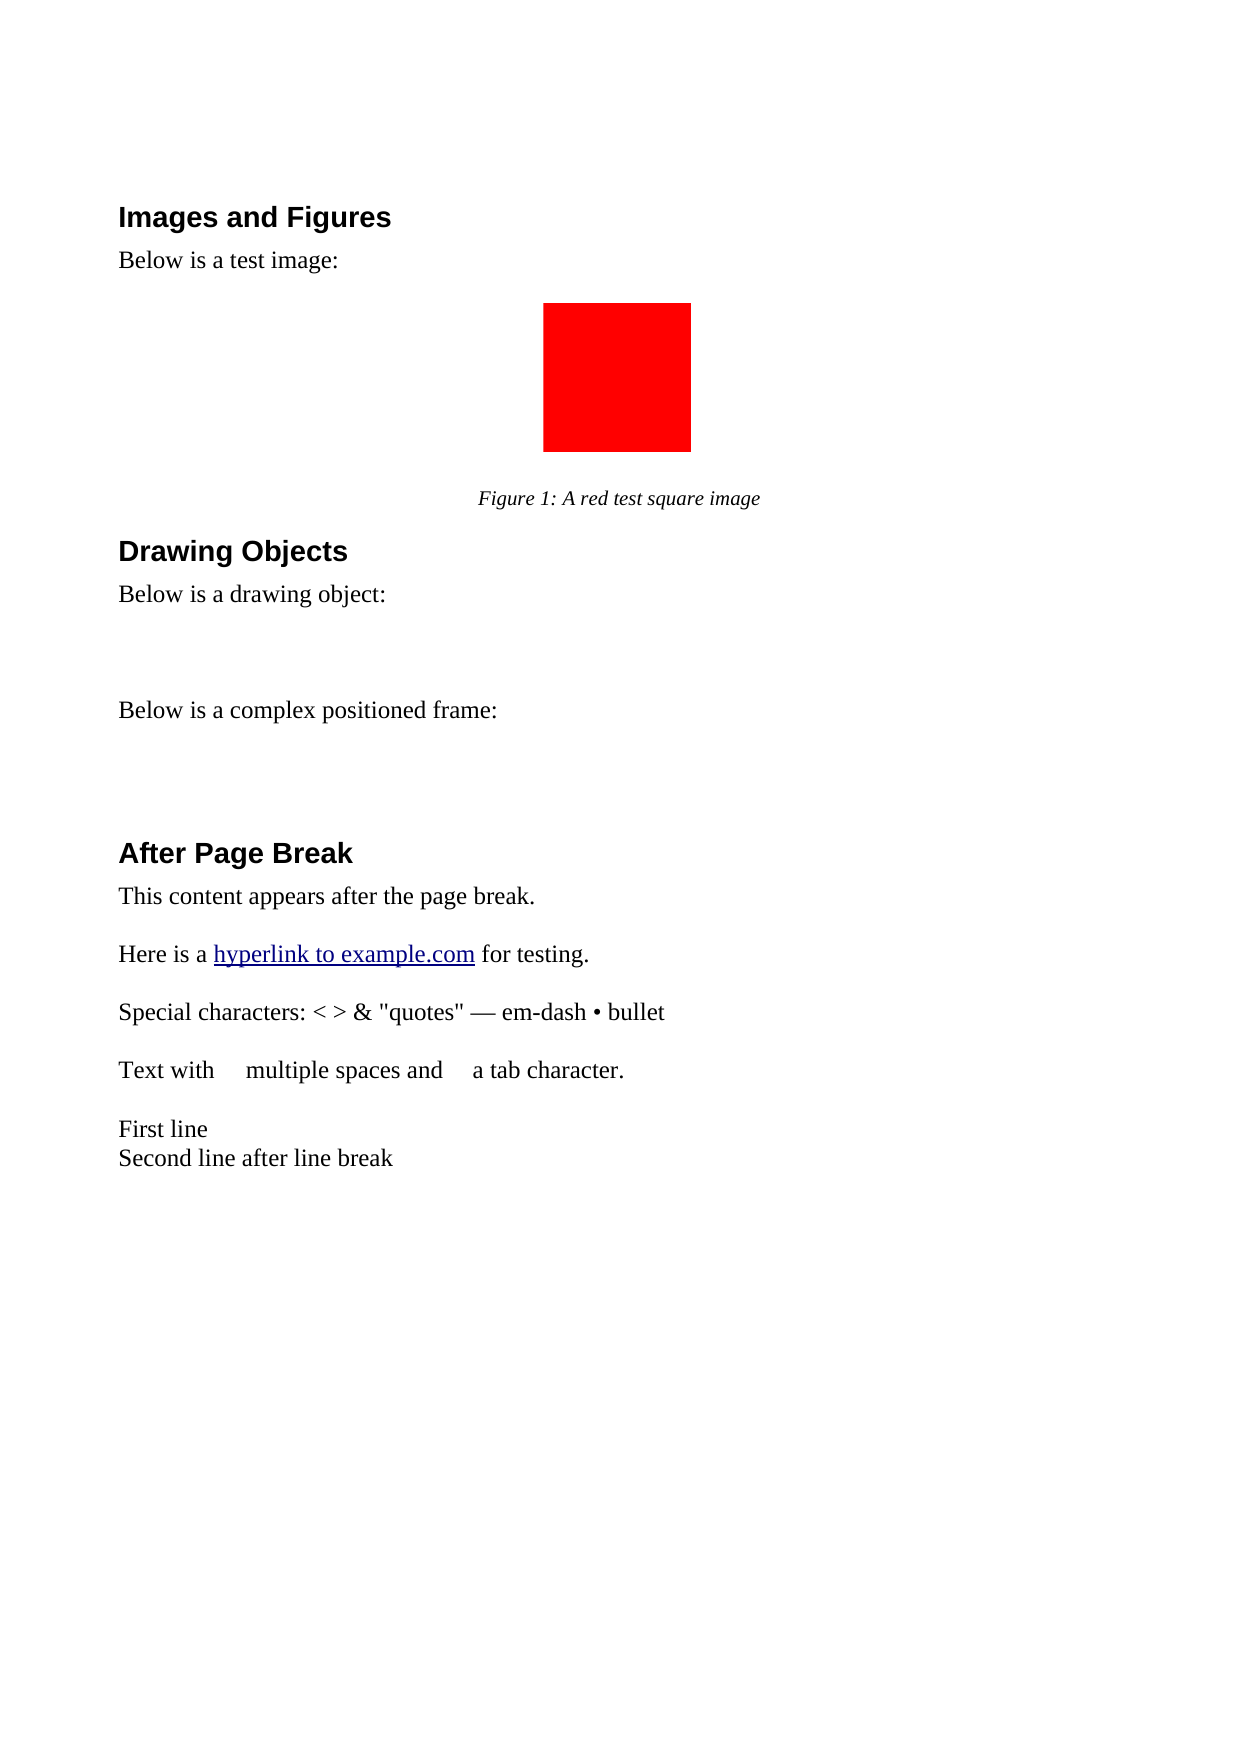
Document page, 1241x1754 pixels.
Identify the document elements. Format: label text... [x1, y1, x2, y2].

text This content appears after the page break. [118, 881, 1122, 910]
subtitle After Page Break [118, 836, 1122, 869]
text Below is a drawing object: [118, 579, 1122, 608]
text Special characters: < > & "quotes" — em-dash • bullet [118, 997, 1122, 1026]
text Below is a test image: [118, 245, 1122, 274]
text Text with multiple spaces and a tab character. [118, 1056, 1122, 1084]
picture [543, 303, 691, 452]
text Below is a complex positioned frame: [118, 696, 1122, 724]
subtitle Drawing Objects [118, 534, 1122, 567]
text First line Second line after line break [118, 1114, 1122, 1171]
text Figure 1: A red test square image [118, 486, 1122, 510]
text Here is a hyperlink to example.com for testing. [118, 939, 1122, 968]
subtitle Images and Figures [118, 200, 1122, 233]
table_header [118, 118, 1122, 176]
